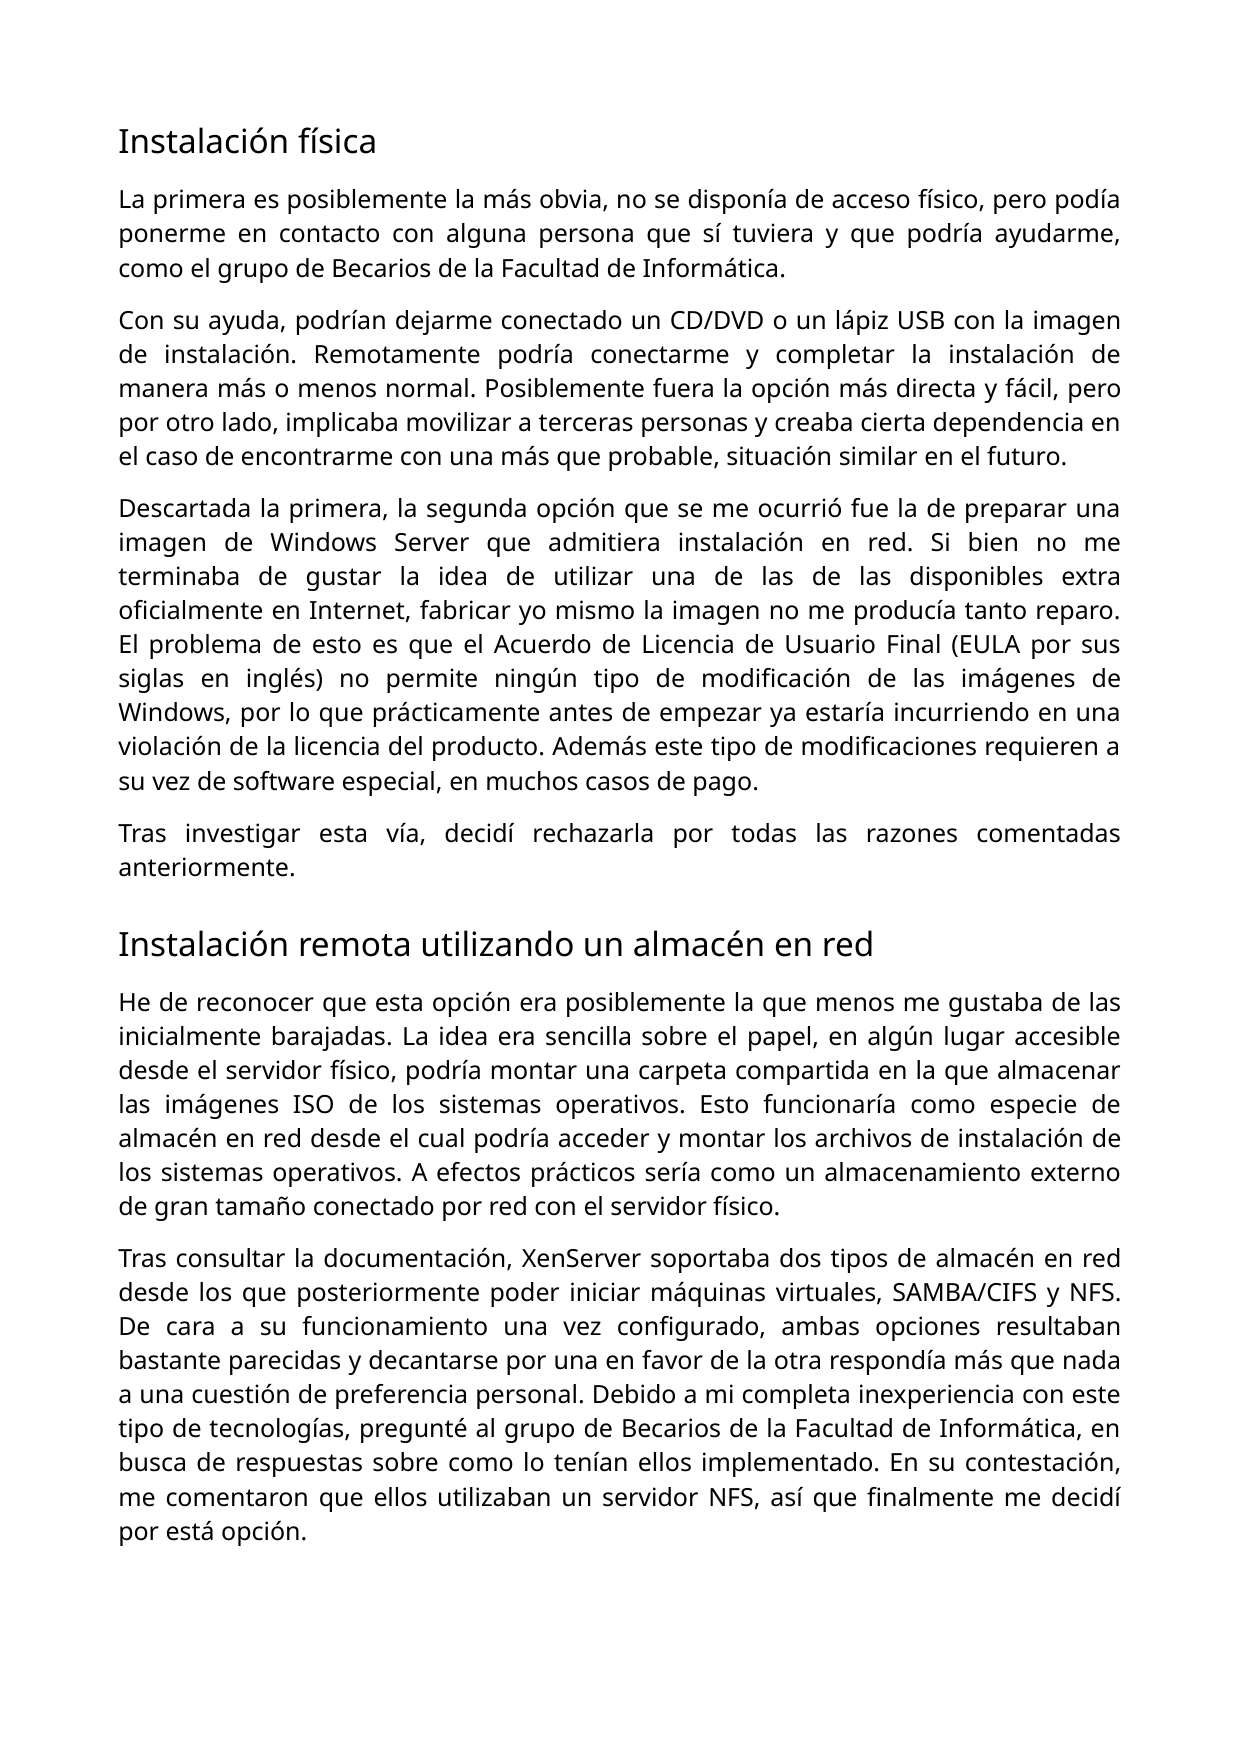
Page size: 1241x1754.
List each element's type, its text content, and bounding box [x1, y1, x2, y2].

text Con su ayuda, podrían dejarme conectado un CD/DVD o un lápiz USB con la imagen de instalación. Remotamente podría conectarme y completar la instalación de manera más o menos normal. Posiblemente fuera la opción más directa y fácil, pero por otro lado, implicaba movilizar a terceras personas y creaba cierta dependencia en el caso de encontrarme con una más que probable, situación similar en el futuro. [118, 302, 1122, 473]
text Tras consultar la documentación, XenServer soportaba dos tipos de almacén en red desde los que posteriormente poder iniciar máquinas virtuales, SAMBA/CIFS y NFS. De cara a su funcionamiento una vez configurado, ambas opciones resultaban bastante parecidas y decantarse por una en favor de la otra respondía más que nada a una cuestión de preferencia personal. Debido a mi completa inexperiencia con este tipo de tecnologías, pregunté al grupo de Becarios de la Facultad de Informática, en busca de respuestas sobre como lo tenían ellos implementado. En su contestación, me comentaron que ellos utilizaban un servidor NFS, así que finalmente me decidí por está opción. [118, 1241, 1122, 1547]
subtitle Instalación remota utilizando un almacén en red [118, 920, 1122, 966]
text Descartada la primera, la segunda opción que se me ocurrió fue la de preparar una imagen de Windows Server que admitiera instalación en red. Si bien no me terminaba de gustar la idea de utilizar una de las de las disponibles extra oficialmente en Internet, fabricar yo mismo la imagen no me producía tanto reparo. El problema de esto es que el Acuerdo de Licencia de Usuario Final (EULA por sus siglas en inglés) no permite ningún tipo de modificación de las imágenes de Windows, por lo que prácticamente antes de empezar ya estaría incurriendo en una violación de la licencia del producto. Además este tipo de modificaciones requieren a su vez de software especial, en muchos casos de pago. [118, 491, 1122, 797]
text La primera es posiblemente la más obvia, no se disponía de acceso físico, pero podía ponerme en contacto con alguna persona que sí tuviera y que podría ayudarme, como el grupo de Becarios de la Facultad de Informática. [118, 182, 1122, 284]
text Tras investigar esta vía, decidí rechazarla por todas las razones comentadas anteriormente. [118, 815, 1122, 883]
text He de reconocer que esta opción era posiblemente la que menos me gustaba de las inicialmente barajadas. La idea era sencilla sobre el papel, en algún lugar accesible desde el servidor físico, podría montar una carpeta compartida en la que almacenar las imágenes ISO de los sistemas operativos. Esto funcionaría como especie de almacén en red desde el cual podría acceder y montar los archivos de instalación de los sistemas operativos. A efectos prácticos sería como un almacenamiento externo de gran tamaño conectado por red con el servidor físico. [118, 984, 1122, 1223]
subtitle Instalación física [118, 118, 1122, 163]
